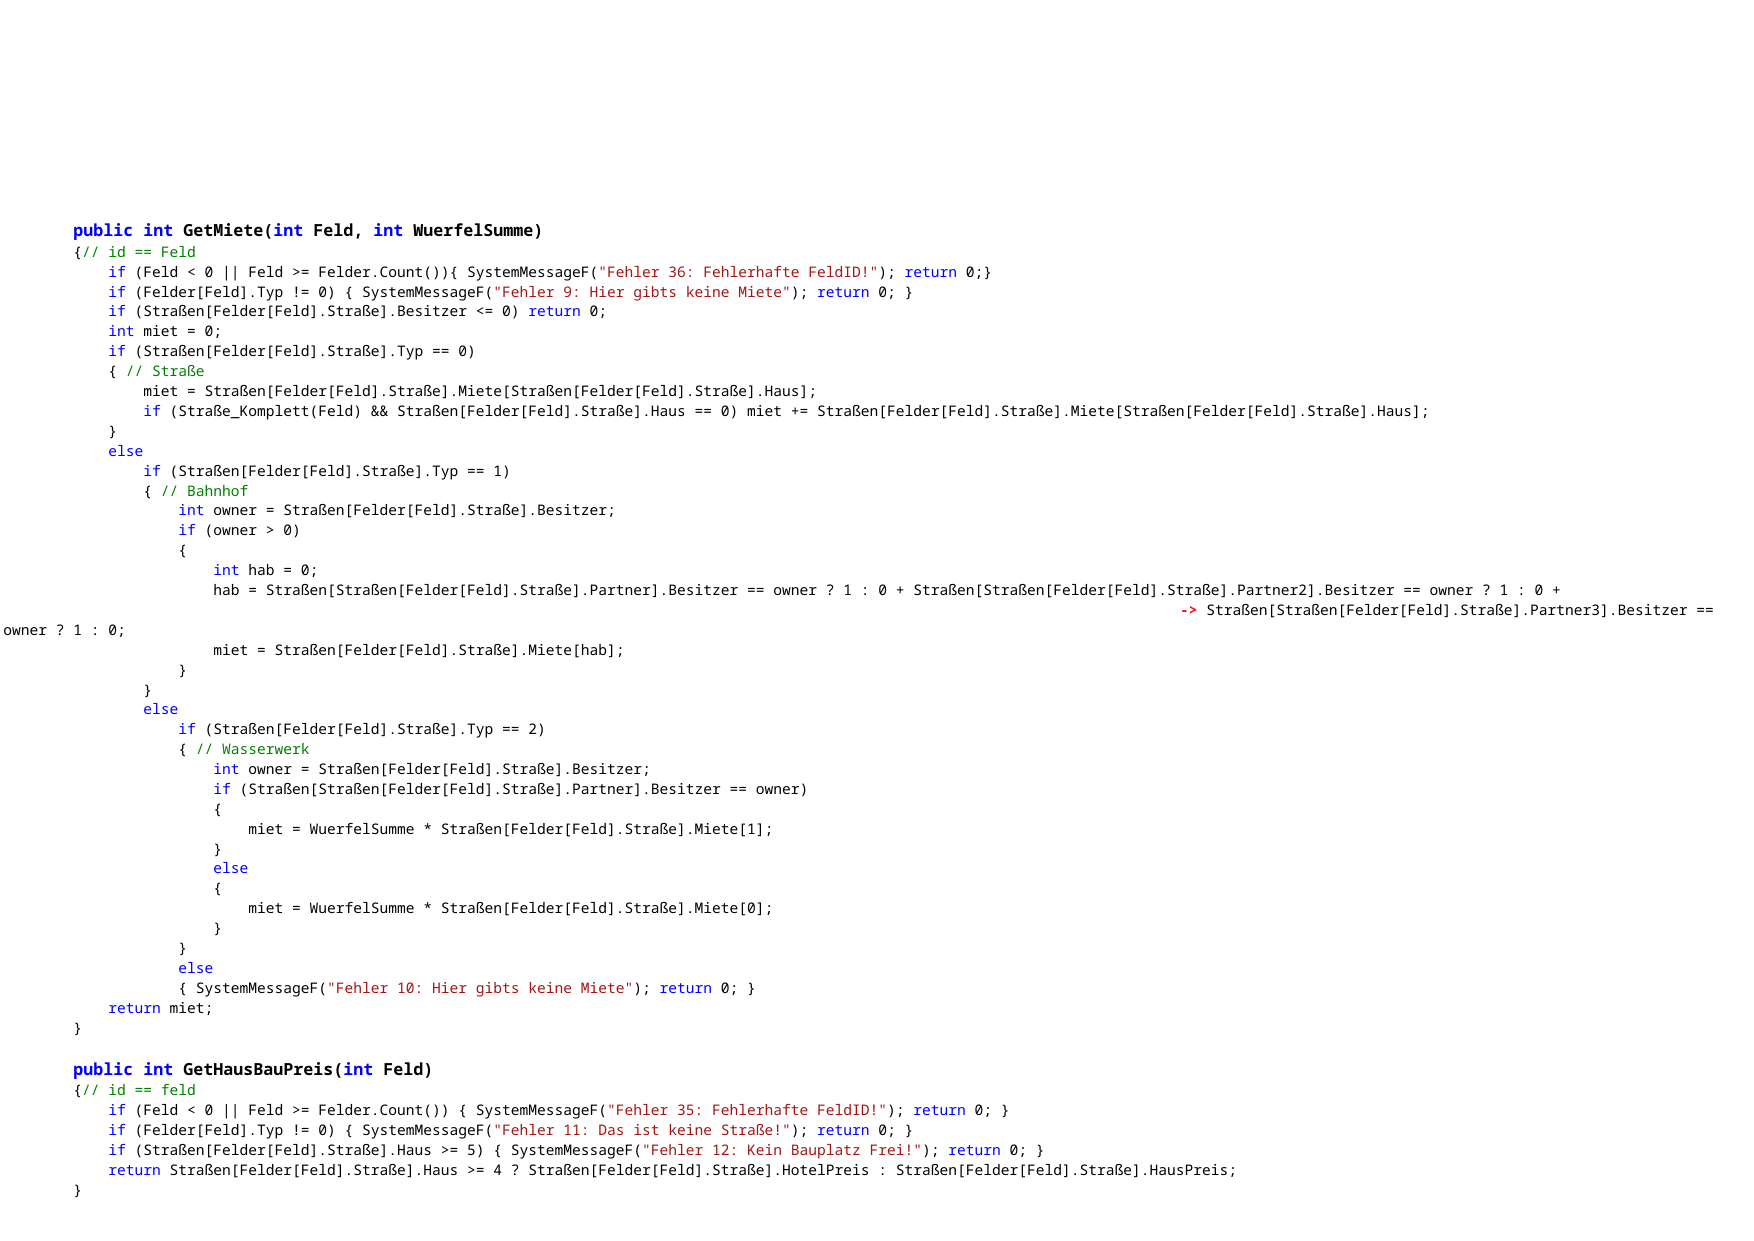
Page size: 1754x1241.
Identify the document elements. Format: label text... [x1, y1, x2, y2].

text miet = WuerfelSumme * Straßen[Felder[Feld].Straße].Miete[0]; [3, 898, 1751, 918]
text if (Feld < 0 || Feld >= Felder.Count()){ SystemMessageF("Fehler 36: Fehlerhafte FeldID!"); return 0;} [3, 261, 1751, 281]
text } [3, 421, 1751, 441]
text {// id == feld [3, 1080, 1751, 1100]
text if (Straßen[Felder[Feld].Straße].Typ == 0) [3, 341, 1751, 361]
text if (Straßen[Straßen[Felder[Feld].Straße].Partner].Besitzer == owner) [3, 779, 1751, 799]
text int owner = Straßen[Felder[Feld].Straße].Besitzer; [3, 500, 1751, 520]
text {// id == Feld [3, 242, 1751, 261]
text if (Felder[Feld].Typ != 0) { SystemMessageF("Fehler 9: Hier gibts keine Miete"); return 0; } [3, 281, 1751, 301]
text { [3, 799, 1751, 818]
text } [3, 679, 1751, 699]
text hab = Straßen[Straßen[Felder[Feld].Straße].Partner].Besitzer == owner ? 1 : 0 + Straßen[Straßen[Felder[Feld].Straße].Partner2].Besitzer == owner ? 1 : 0 + -> Straßen[Straßen[Felder[Feld].Straße].Partner3].Besitzer == owner ? 1 : 0; [3, 580, 1751, 639]
text if (owner > 0) [3, 520, 1751, 540]
text { SystemMessageF("Fehler 10: Hier gibts keine Miete"); return 0; } [3, 978, 1751, 998]
text if (Straßen[Felder[Feld].Straße].Haus >= 5) { SystemMessageF("Fehler 12: Kein Bauplatz Frei!"); return 0; } [3, 1140, 1751, 1159]
text } [3, 1017, 1751, 1037]
text } [3, 1179, 1751, 1199]
text else [3, 699, 1751, 719]
text if (Straßen[Felder[Feld].Straße].Besitzer <= 0) return 0; [3, 301, 1751, 321]
text { [3, 540, 1751, 560]
text if (Straße_Komplett(Feld) && Straßen[Felder[Feld].Straße].Haus == 0) miet += Straßen[Felder[Feld].Straße].Miete[Straßen[Felder[Feld].Straße].Haus]; [3, 401, 1751, 421]
text if (Felder[Feld].Typ != 0) { SystemMessageF("Fehler 11: Das ist keine Straße!"); return 0; } [3, 1120, 1751, 1140]
text return miet; [3, 998, 1751, 1017]
text { // Bahnhof [3, 480, 1751, 500]
text public int GetMiete(int Feld, int WuerfelSumme) [3, 219, 1751, 242]
text int owner = Straßen[Felder[Feld].Straße].Besitzer; [3, 759, 1751, 779]
text } [3, 938, 1751, 958]
text { // Wasserwerk [3, 739, 1751, 759]
text } [3, 838, 1751, 858]
text } [3, 659, 1751, 679]
text { [3, 878, 1751, 898]
text if (Straßen[Felder[Feld].Straße].Typ == 2) [3, 719, 1751, 739]
text { // Straße [3, 361, 1751, 381]
text miet = Straßen[Felder[Feld].Straße].Miete[hab]; [3, 639, 1751, 659]
text return Straßen[Felder[Feld].Straße].Haus >= 4 ? Straßen[Felder[Feld].Straße].HotelPreis : Straßen[Felder[Feld].Straße].HausPreis; [3, 1159, 1751, 1179]
text if (Feld < 0 || Feld >= Felder.Count()) { SystemMessageF("Fehler 35: Fehlerhafte FeldID!"); return 0; } [3, 1100, 1751, 1120]
text else [3, 441, 1751, 460]
text int miet = 0; [3, 321, 1751, 341]
text int hab = 0; [3, 560, 1751, 580]
text public int GetHausBauPreis(int Feld) [3, 1057, 1751, 1080]
text if (Straßen[Felder[Feld].Straße].Typ == 1) [3, 460, 1751, 480]
text else [3, 858, 1751, 878]
text miet = WuerfelSumme * Straßen[Felder[Feld].Straße].Miete[1]; [3, 818, 1751, 838]
text else [3, 958, 1751, 978]
text } [3, 918, 1751, 938]
text miet = Straßen[Felder[Feld].Straße].Miete[Straßen[Felder[Feld].Straße].Haus]; [3, 381, 1751, 401]
